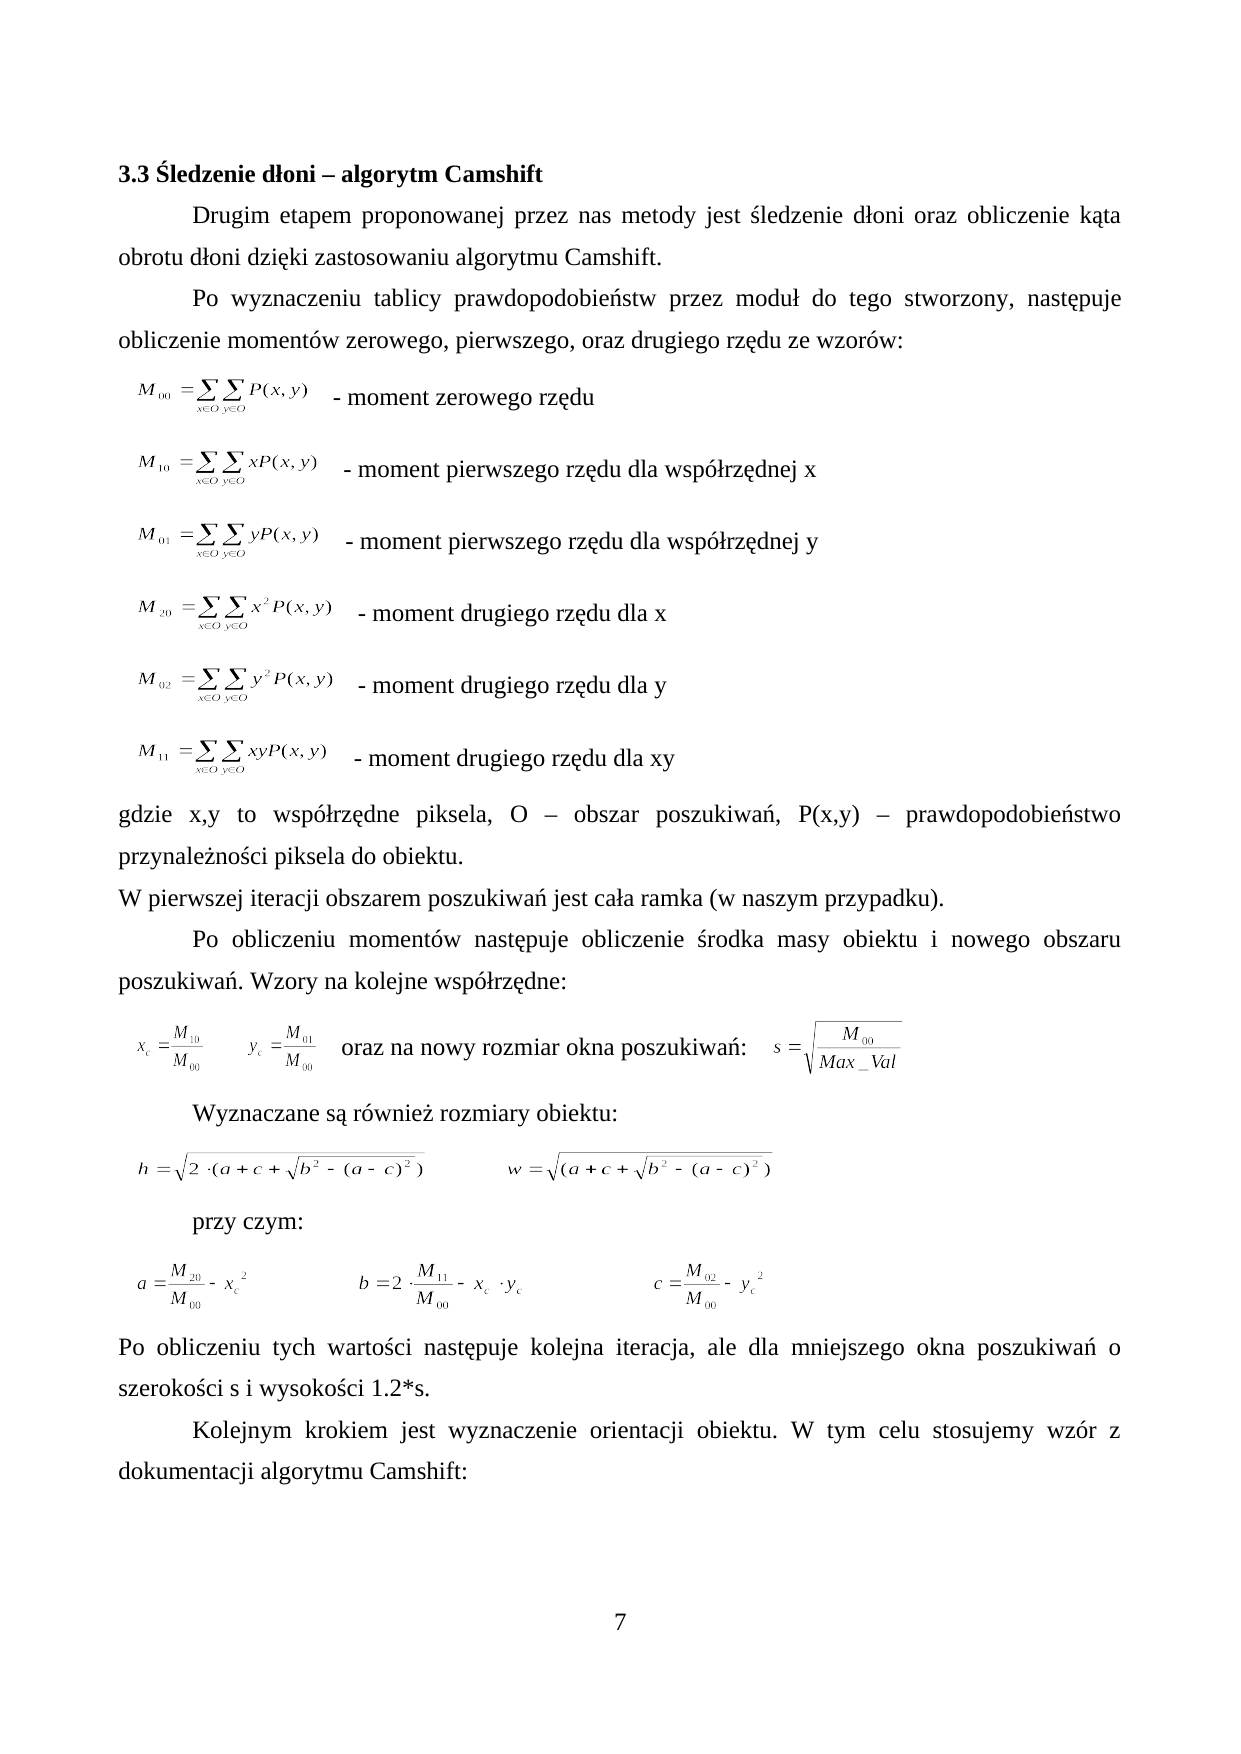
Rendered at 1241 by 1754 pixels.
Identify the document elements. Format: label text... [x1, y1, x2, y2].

text W pierwszej iteracji obszarem poszukiwań jest cała ramka (w naszym przypadku). [118, 884, 1122, 911]
text - moment drugiego rzędu dla xy [118, 728, 1122, 787]
text oraz na nowy rozmiar okna poszukiwań: [118, 1008, 1122, 1086]
text Po obliczeniu momentów następuje obliczenie środka masy obiektu i nowego obszaru poszukiwań. Wzory na kolejne współrzędne: [118, 925, 1122, 994]
text - moment pierwszego rzędu dla współrzędnej y [118, 512, 1122, 570]
text Po wyznaczeniu tablicy prawdopodobieństw przez moduł do tego stworzony, następuje obliczenie momentów zerowego, pierwszego, oraz drugiego rzędu ze wzorów: [118, 284, 1122, 354]
text Kolejnym krokiem jest wyznaczenie orientacji obiektu. W tym celu stosujemy wzór z dokumentacji algorytmu Camshift: [118, 1416, 1122, 1485]
text - moment pierwszego rzędu dla współrzędnej x [118, 440, 1122, 498]
text gdzie x,y to współrzędne piksela, O – obszar poszukiwań, P(x,y) – prawdopodobieństwo przynależności piksela do obiektu. [118, 801, 1122, 870]
text Wyznaczane są również rozmiary obiektu: [118, 1099, 1122, 1127]
text - moment drugiego rzędu dla x [118, 584, 1122, 642]
text Drugim etapem proponowanej przez nas metody jest śledzenie dłoni oraz obliczenie kąta obrotu dłoni dzięki zastosowaniu algorytmu Camshift. [118, 201, 1122, 271]
text przy czym: [118, 1207, 1122, 1234]
text 3.3 Śledzenie dłoni – algorytm Camshift [118, 160, 1122, 187]
text - moment drugiego rzędu dla y [118, 656, 1122, 714]
text Po obliczeniu tych wartości następuje kolejna iteracja, ale dla mniejszego okna poszukiwań o szerokości s i wysokości 1.2*s. [118, 1333, 1122, 1402]
text - moment zerowego rzędu [118, 367, 1122, 426]
